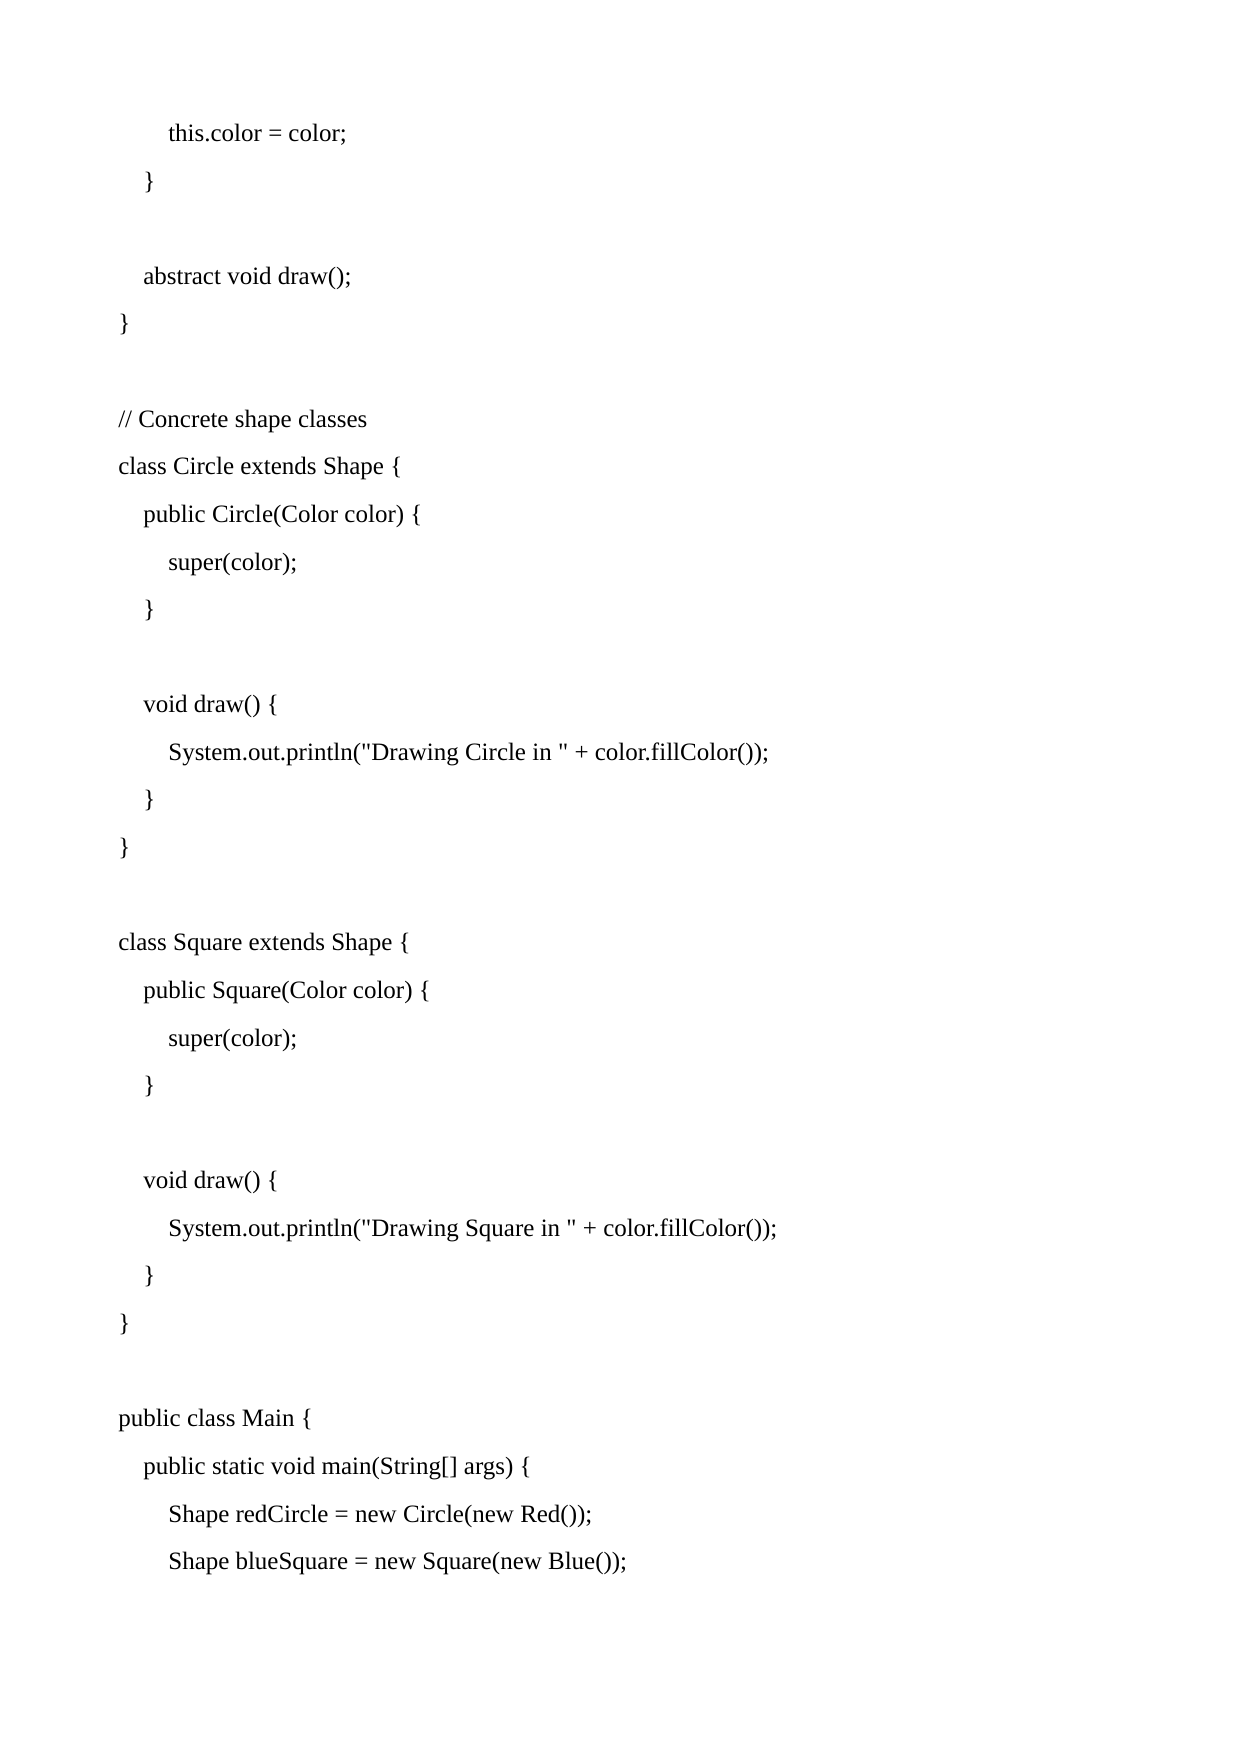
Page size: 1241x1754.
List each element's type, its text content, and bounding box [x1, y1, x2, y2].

text abstract void draw(); [118, 261, 1122, 290]
text super(color); [118, 547, 1122, 575]
text } [118, 594, 1122, 623]
text } [118, 1261, 1122, 1289]
text } [118, 832, 1122, 861]
text public class Main { [118, 1403, 1122, 1432]
text Shape blueSquare = new Square(new Blue()); [118, 1546, 1122, 1575]
text void draw() { [118, 1165, 1122, 1194]
text } [118, 784, 1122, 813]
text } [118, 308, 1122, 337]
text class Square extends Shape { [118, 927, 1122, 956]
text System.out.println("Drawing Square in " + color.fillColor()); [118, 1213, 1122, 1242]
text System.out.println("Drawing Circle in " + color.fillColor()); [118, 737, 1122, 766]
text Shape redCircle = new Circle(new Red()); [118, 1499, 1122, 1527]
text public Circle(Color color) { [118, 499, 1122, 528]
text } [118, 166, 1122, 194]
text public Square(Color color) { [118, 975, 1122, 1004]
text this.color = color; [118, 118, 1122, 147]
text // Concrete shape classes [118, 404, 1122, 432]
text } [118, 1308, 1122, 1337]
text void draw() { [118, 689, 1122, 718]
text public static void main(String[] args) { [118, 1451, 1122, 1480]
text super(color); [118, 1023, 1122, 1051]
text } [118, 1070, 1122, 1099]
text class Circle extends Shape { [118, 451, 1122, 480]
